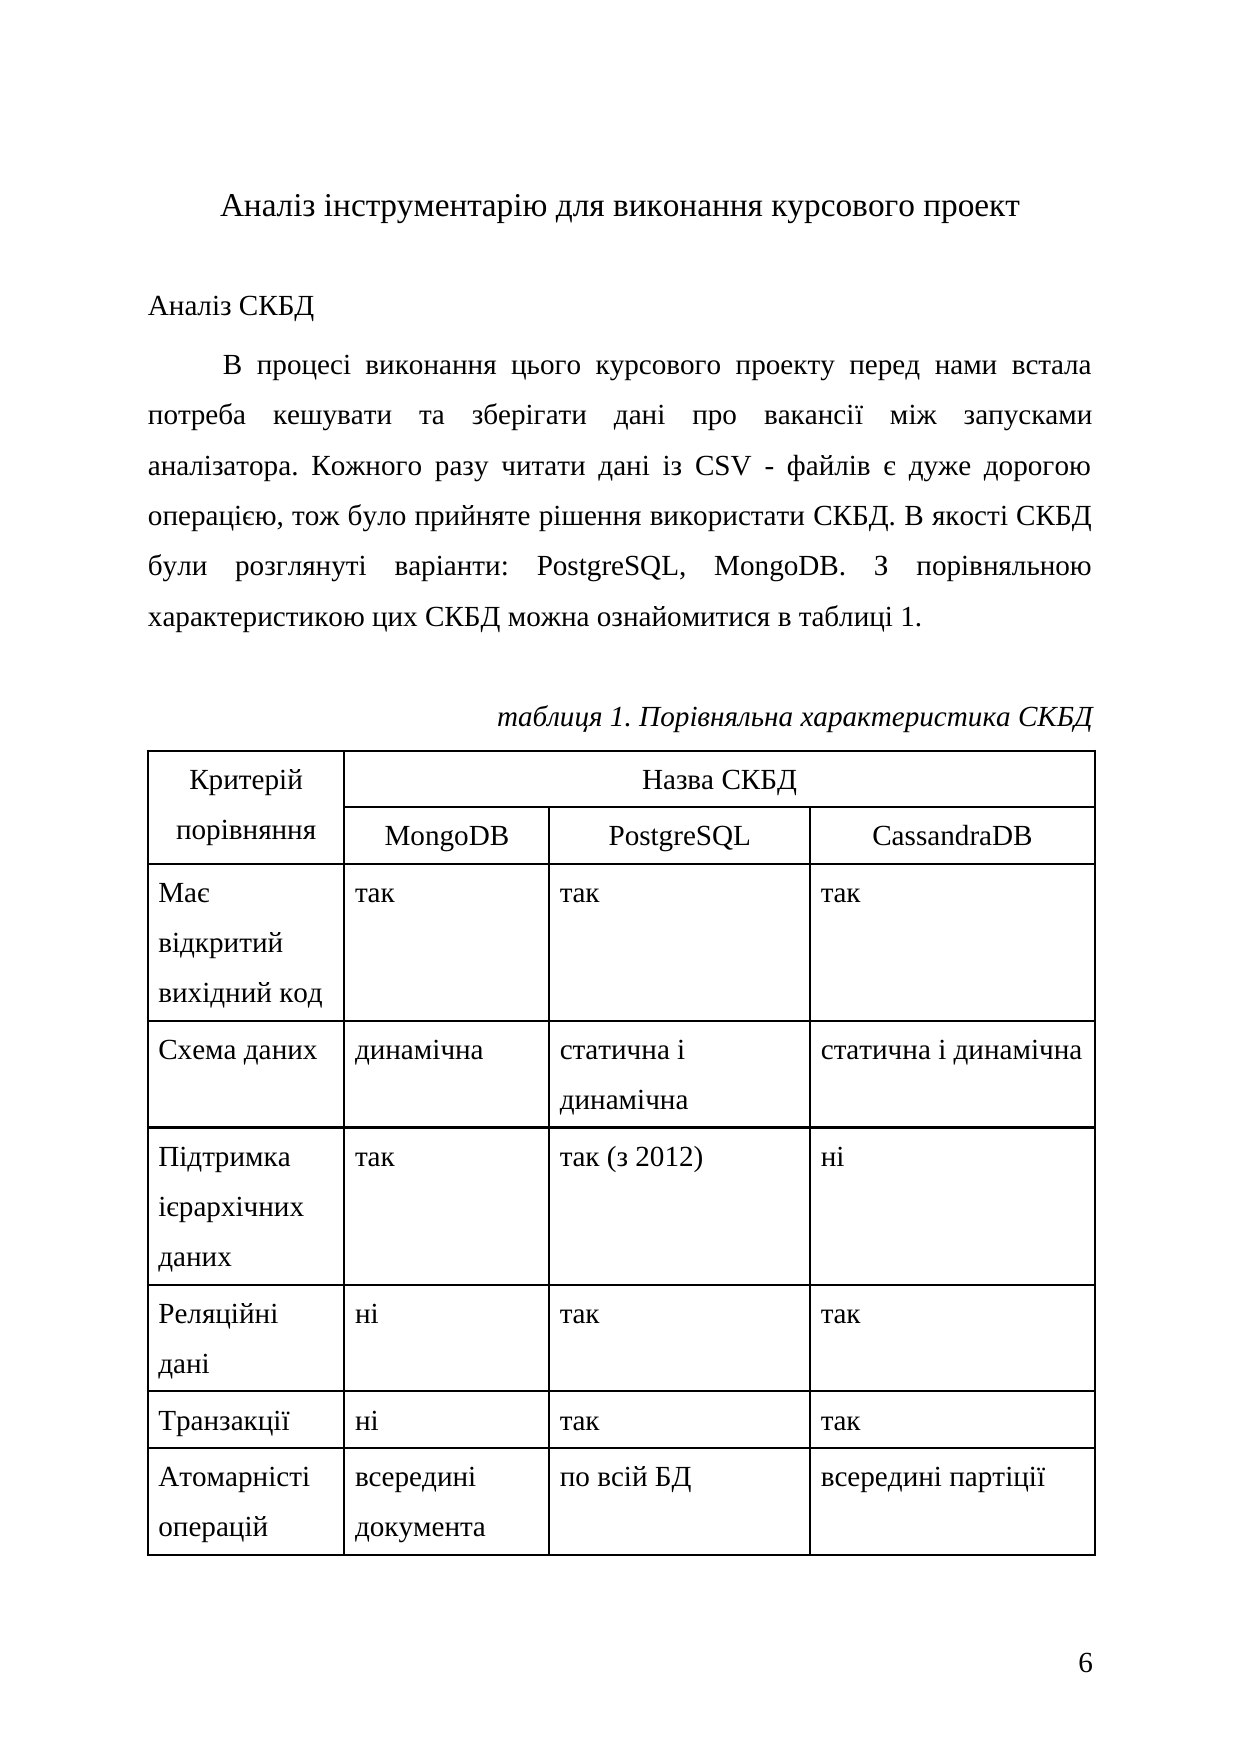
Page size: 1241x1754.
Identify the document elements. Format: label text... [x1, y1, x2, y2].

table_cell Має відкритий вихідний код [149, 865, 343, 1019]
table_cell всередині партіції [811, 1449, 1094, 1553]
table_header Назва СКБД [345, 752, 1094, 806]
table_header Критерій порівняння [149, 752, 343, 862]
table_cell Схема даних [149, 1022, 343, 1126]
table_cell статична і динамічна [550, 1022, 809, 1126]
table_cell так [811, 1392, 1094, 1447]
text В процесі виконання цього курсового проекту перед нами встала потреба кешувати та зберігати дані про вакансії між запусками аналізатора. Кожного разу читати дані із CSV - файлів є дуже дорогою операцією, тож було прийняте рішення використати СКБД. В якості СКБД були розглянуті варіанти: PostgreSQL, MongoDB. З порівняльною характеристикою цих СКБД можна ознайомитися в таблиці 1. [148, 347, 1093, 632]
table_cell так (з 2012) [550, 1129, 809, 1283]
table_cell ні [811, 1129, 1094, 1283]
table_cell всередині документа [345, 1449, 548, 1553]
table_cell PostgreSQL [550, 808, 809, 862]
table_cell ні [345, 1392, 548, 1447]
table_cell MongoDB [345, 808, 548, 862]
table_cell так [550, 865, 809, 1019]
table_cell так [550, 1392, 809, 1447]
table_cell Реляційні дані [149, 1286, 343, 1390]
table_cell Атомарністі операцій [149, 1449, 343, 1553]
text таблиця 1. Порівняльна характеристика СКБД [148, 699, 1093, 733]
table_cell так [811, 865, 1094, 1019]
table_cell CassandraDB [811, 808, 1094, 862]
table_cell динамічна [345, 1022, 548, 1126]
table_cell ні [345, 1286, 548, 1390]
table_cell так [345, 865, 548, 1019]
table_cell по всій БД [550, 1449, 809, 1553]
subtitle Аналіз СКБД [148, 288, 1093, 322]
table_cell Підтримка ієрархічних даних [149, 1129, 343, 1283]
subtitle Аналіз інструментарію для виконання курсового проект [148, 185, 1093, 223]
table_cell так [811, 1286, 1094, 1390]
table_cell Транзакції [149, 1392, 343, 1447]
table_cell статична і динамічна [811, 1022, 1094, 1126]
table_cell так [345, 1129, 548, 1283]
table_cell так [550, 1286, 809, 1390]
